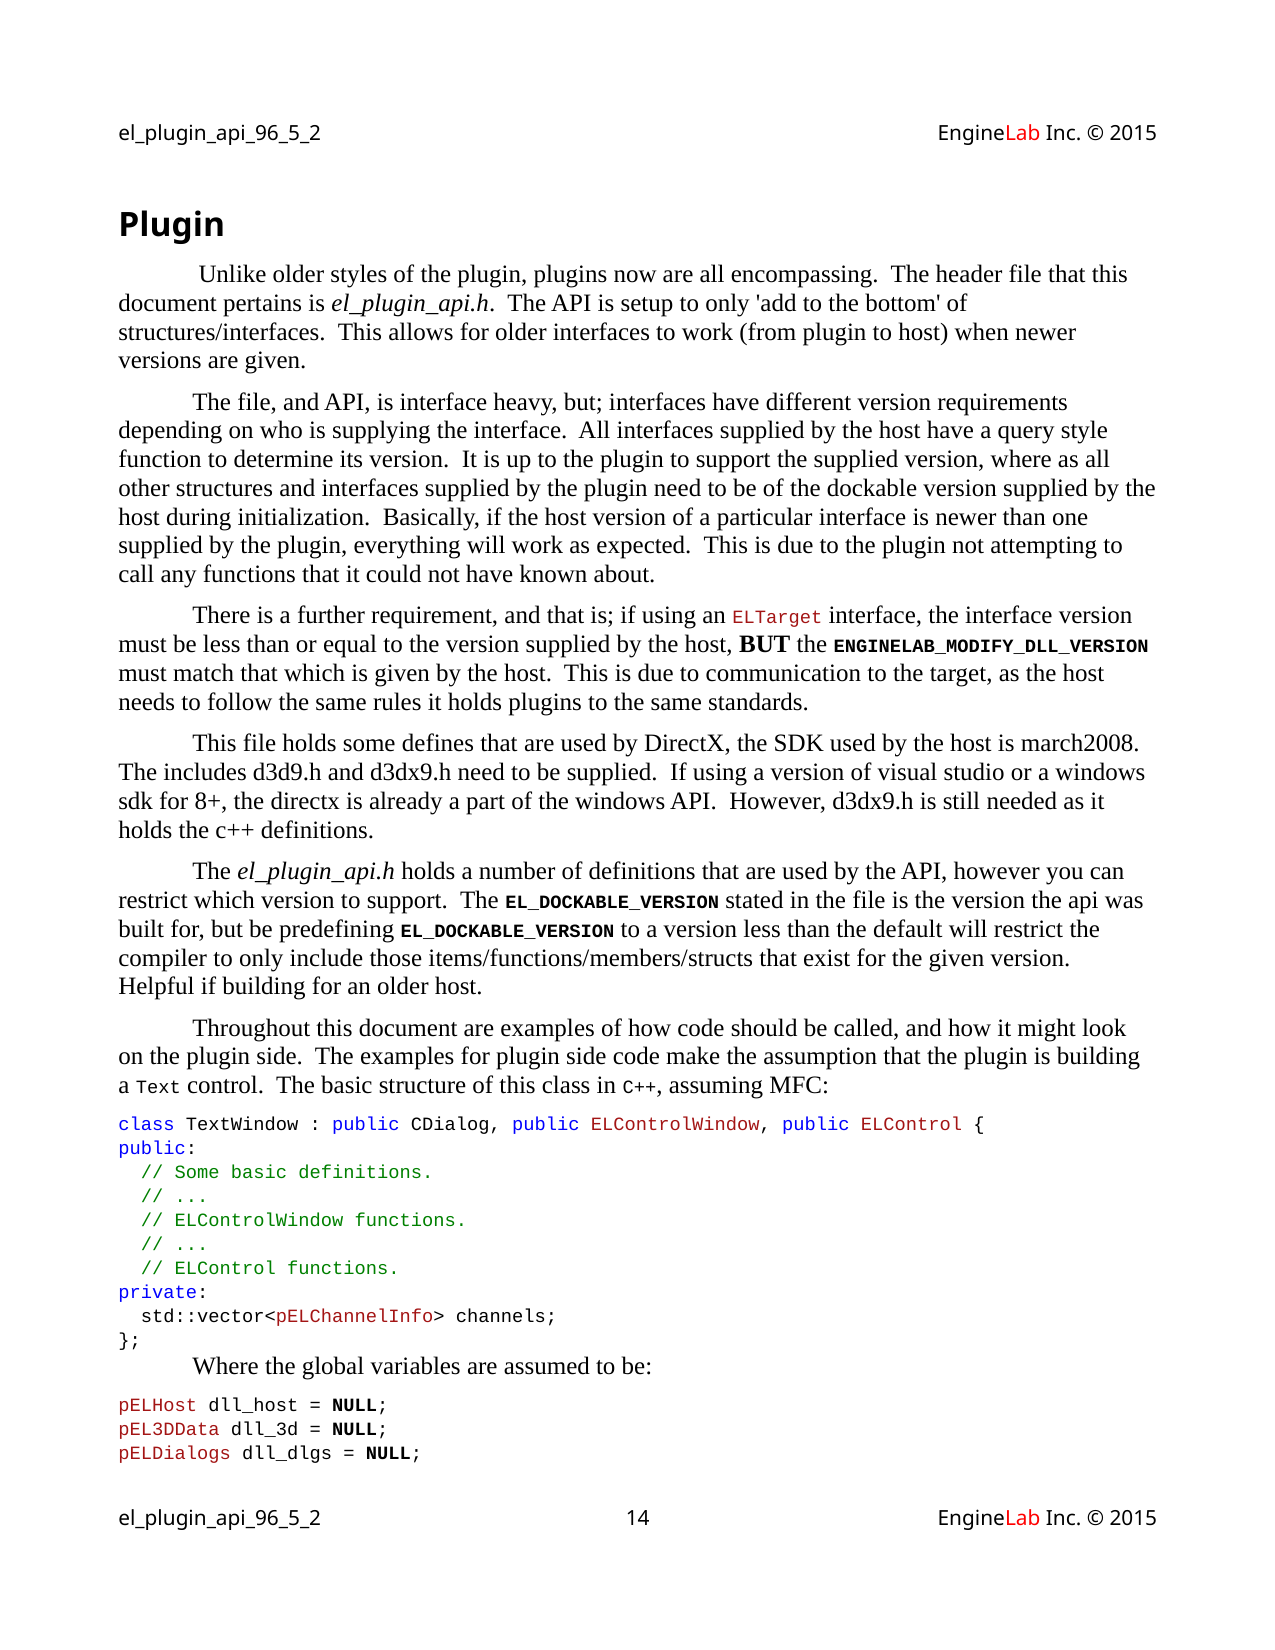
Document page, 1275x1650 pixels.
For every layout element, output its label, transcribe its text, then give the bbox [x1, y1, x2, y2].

text This file holds some defines that are used by DirectX, the SDK used by the host is march2008. The includes d3d9.h and d3dx9.h need to be supplied. If using a version of visual studio or a windows sdk for 8+, the directx is already a part of the windows API. However, d3dx9.h is still needed as it holds the c++ definitions. [118, 728, 1157, 843]
text Unlike older styles of the plugin, plugins now are all encompassing. The header file that this document pertains is el_plugin_api.h. The API is setup to only 'add to the bottom' of structures/interfaces. This allows for older interfaces to work (from plugin to host) when newer versions are given. [118, 259, 1157, 374]
text // ... [118, 1183, 1157, 1207]
text public: [118, 1136, 1157, 1159]
text pEL3DData dll_3d = NULL; [118, 1416, 1157, 1440]
text pELDialogs dll_dlgs = NULL; [118, 1440, 1157, 1464]
text // ELControlWindow functions. [118, 1207, 1157, 1231]
text Where the global variables are assumed to be: [118, 1351, 1157, 1380]
text // Some basic definitions. [118, 1159, 1157, 1183]
subtitle Plugin [118, 201, 1157, 247]
text class TextWindow : public CDialog, public ELControlWindow, public ELControl { [118, 1112, 1157, 1136]
text private: [118, 1279, 1157, 1303]
text }; [118, 1327, 1157, 1351]
text // ... [118, 1231, 1157, 1255]
text The file, and API, is interface heavy, but; interfaces have different version requirements depending on who is supplying the interface. All interfaces supplied by the host have a query style function to determine its version. It is up to the plugin to support the supplied version, where as all other structures and interfaces supplied by the plugin need to be of the dockable version supplied by the host during initialization. Basically, if the host version of a particular interface is newer than one supplied by the plugin, everything will work as expected. This is due to the plugin not attempting to call any functions that it could not have known about. [118, 387, 1157, 588]
text // ELControl functions. [118, 1255, 1157, 1279]
text std::vector<pELChannelInfo> channels; [118, 1303, 1157, 1327]
text pELHost dll_host = NULL; [118, 1392, 1157, 1416]
text The el_plugin_api.h holds a number of definitions that are used by the API, however you can restrict which version to support. The EL_DOCKABLE_VERSION stated in the file is the version the api was built for, but be predefining EL_DOCKABLE_VERSION to a version less than the default will restrict the compiler to only include those items/functions/members/structs that exist for the given version. Helpful if building for an older host. [118, 856, 1157, 1000]
text Throughout this document are examples of how code should be called, and how it might look on the plugin side. The examples for plugin side code make the assumption that the plugin is building a Text control. The basic structure of this class in C++, assuming MFC: [118, 1013, 1157, 1099]
text There is a further requirement, and that is; if using an ELTarget interface, the interface version must be less than or equal to the version supplied by the host, BUT the ENGINELAB_MODIFY_DLL_VERSION must match that which is given by the host. This is due to communication to the target, as the host needs to follow the same rules it holds plugins to the same standards. [118, 601, 1157, 716]
